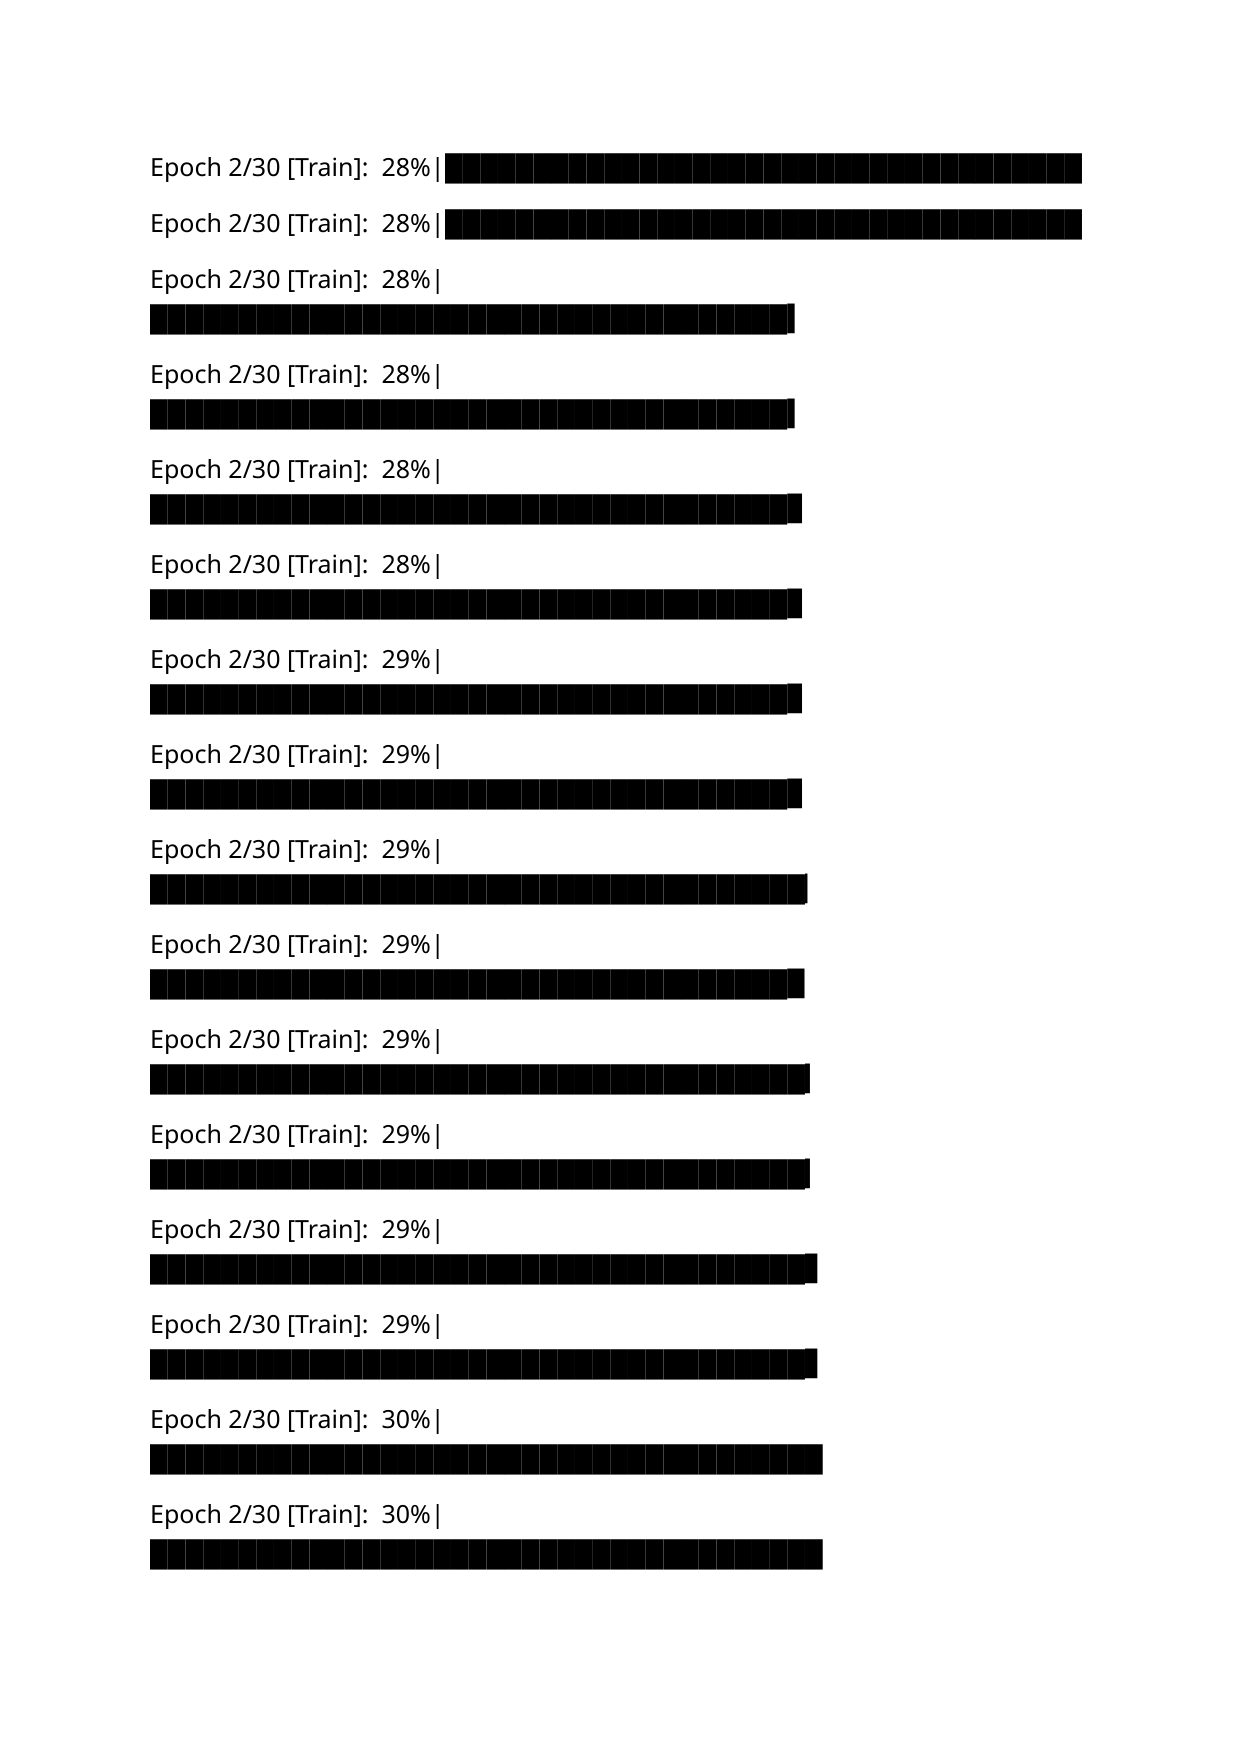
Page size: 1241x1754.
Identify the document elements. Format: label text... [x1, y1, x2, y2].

text Epoch 2/30 [Train]: 29%|████████████████████████████████████▉ [150, 927, 1090, 1000]
text Epoch 2/30 [Train]: 29%|█████████████████████████████████████▎ [150, 1117, 1090, 1190]
text Epoch 2/30 [Train]: 29%|█████████████████████████████████████▎ [150, 1022, 1090, 1095]
text Epoch 2/30 [Train]: 30%|██████████████████████████████████████ [150, 1497, 1090, 1570]
text Epoch 2/30 [Train]: 29%|█████████████████████████████████████▋ [150, 1212, 1090, 1285]
text Epoch 2/30 [Train]: 29%|████████████████████████████████████▊ [150, 737, 1090, 810]
text Epoch 2/30 [Train]: 29%|█████████████████████████████████████▏ [150, 832, 1090, 905]
text Epoch 2/30 [Train]: 30%|██████████████████████████████████████ [150, 1402, 1090, 1475]
text Epoch 2/30 [Train]: 29%|████████████████████████████████████▊ [150, 642, 1090, 715]
text Epoch 2/30 [Train]: 28%|████████████████████████████████████▊ [150, 452, 1090, 525]
text Epoch 2/30 [Train]: 28%|████████████████████████████████████▊ [150, 547, 1090, 620]
text Epoch 2/30 [Train]: 28%|████████████████████████████████████▍ [150, 357, 1090, 430]
text Epoch 2/30 [Train]: 28%|████████████████████████████████████▍ [150, 262, 1090, 335]
text Epoch 2/30 [Train]: 29%|█████████████████████████████████████▋ [150, 1307, 1090, 1380]
text Epoch 2/30 [Train]: 28%|████████████████████████████████████ [150, 150, 1090, 184]
text Epoch 2/30 [Train]: 28%|████████████████████████████████████ [150, 206, 1090, 240]
